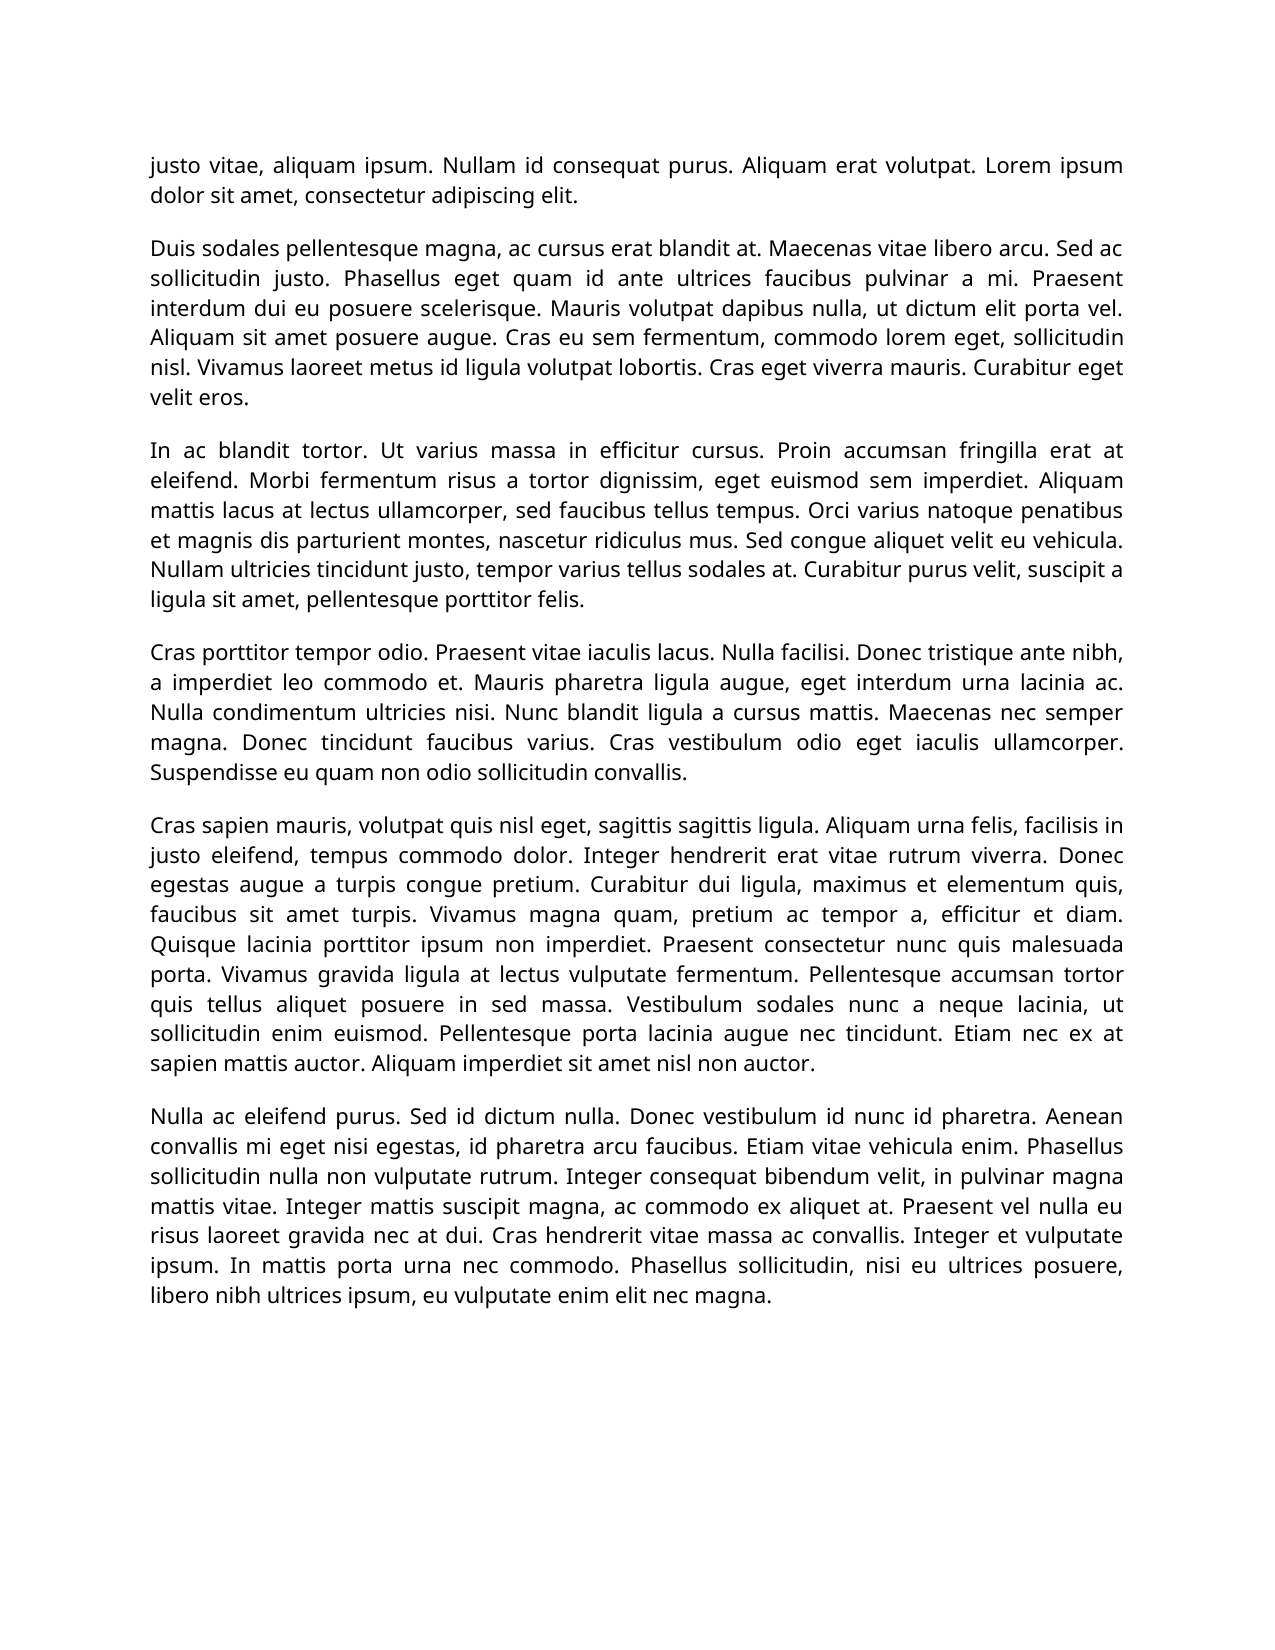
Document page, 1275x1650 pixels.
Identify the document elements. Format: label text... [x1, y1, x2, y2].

text justo vitae, aliquam ipsum. Nullam id consequat purus. Aliquam erat volutpat. Lorem ipsum dolor sit amet, consectetur adipiscing elit. [150, 150, 1125, 209]
text Duis sodales pellentesque magna, ac cursus erat blandit at. Maecenas vitae libero arcu. Sed ac sollicitudin justo. Phasellus eget quam id ante ultrices faucibus pulvinar a mi. Praesent interdum dui eu posuere scelerisque. Mauris volutpat dapibus nulla, ut dictum elit porta vel. Aliquam sit amet posuere augue. Cras eu sem fermentum, commodo lorem eget, sollicitudin nisl. Vivamus laoreet metus id ligula volutpat lobortis. Cras eget viverra mauris. Curabitur eget velit eros. [150, 233, 1125, 412]
text In ac blandit tortor. Ut varius massa in efficitur cursus. Proin accumsan fringilla erat at eleifend. Morbi fermentum risus a tortor dignissim, eget euismod sem imperdiet. Aliquam mattis lacus at lectus ullamcorper, sed faucibus tellus tempus. Orci varius natoque penatibus et magnis dis parturient montes, nascetur ridiculus mus. Sed congue aliquet velit eu vehicula. Nullam ultricies tincidunt justo, tempor varius tellus sodales at. Curabitur purus velit, suscipit a ligula sit amet, pellentesque porttitor felis. [150, 435, 1125, 614]
text Nulla ac eleifend purus. Sed id dictum nulla. Donec vestibulum id nunc id pharetra. Aenean convallis mi eget nisi egestas, id pharetra arcu faucibus. Etiam vitae vehicula enim. Phasellus sollicitudin nulla non vulputate rutrum. Integer consequat bibendum velit, in pulvinar magna mattis vitae. Integer mattis suscipit magna, ac commodo ex aliquet at. Praesent vel nulla eu risus laoreet gravida nec at dui. Cras hendrerit vitae massa ac convallis. Integer et vulputate ipsum. In mattis porta urna nec commodo. Phasellus sollicitudin, nisi eu ultrices posuere, libero nibh ultrices ipsum, eu vulputate enim elit nec magna. [150, 1101, 1125, 1310]
text Cras sapien mauris, volutpat quis nisl eget, sagittis sagittis ligula. Aliquam urna felis, facilisis in justo eleifend, tempus commodo dolor. Integer hendrerit erat vitae rutrum viverra. Donec egestas augue a turpis congue pretium. Curabitur dui ligula, maximus et elementum quis, faucibus sit amet turpis. Vivamus magna quam, pretium ac tempor a, efficitur et diam. Quisque lacinia porttitor ipsum non imperdiet. Praesent consectetur nunc quis malesuada porta. Vivamus gravida ligula at lectus vulputate fermentum. Pellentesque accumsan tortor quis tellus aliquet posuere in sed massa. Vestibulum sodales nunc a neque lacinia, ut sollicitudin enim euismod. Pellentesque porta lacinia augue nec tincidunt. Etiam nec ex at sapien mattis auctor. Aliquam imperdiet sit amet nisl non auctor. [150, 810, 1125, 1078]
text Cras porttitor tempor odio. Praesent vitae iaculis lacus. Nulla facilisi. Donec tristique ante nibh, a imperdiet leo commodo et. Mauris pharetra ligula augue, eget interdum urna lacinia ac. Nulla condimentum ultricies nisi. Nunc blandit ligula a cursus mattis. Maecenas nec semper magna. Donec tincidunt faucibus varius. Cras vestibulum odio eget iaculis ullamcorper. Suspendisse eu quam non odio sollicitudin convallis. [150, 637, 1125, 786]
